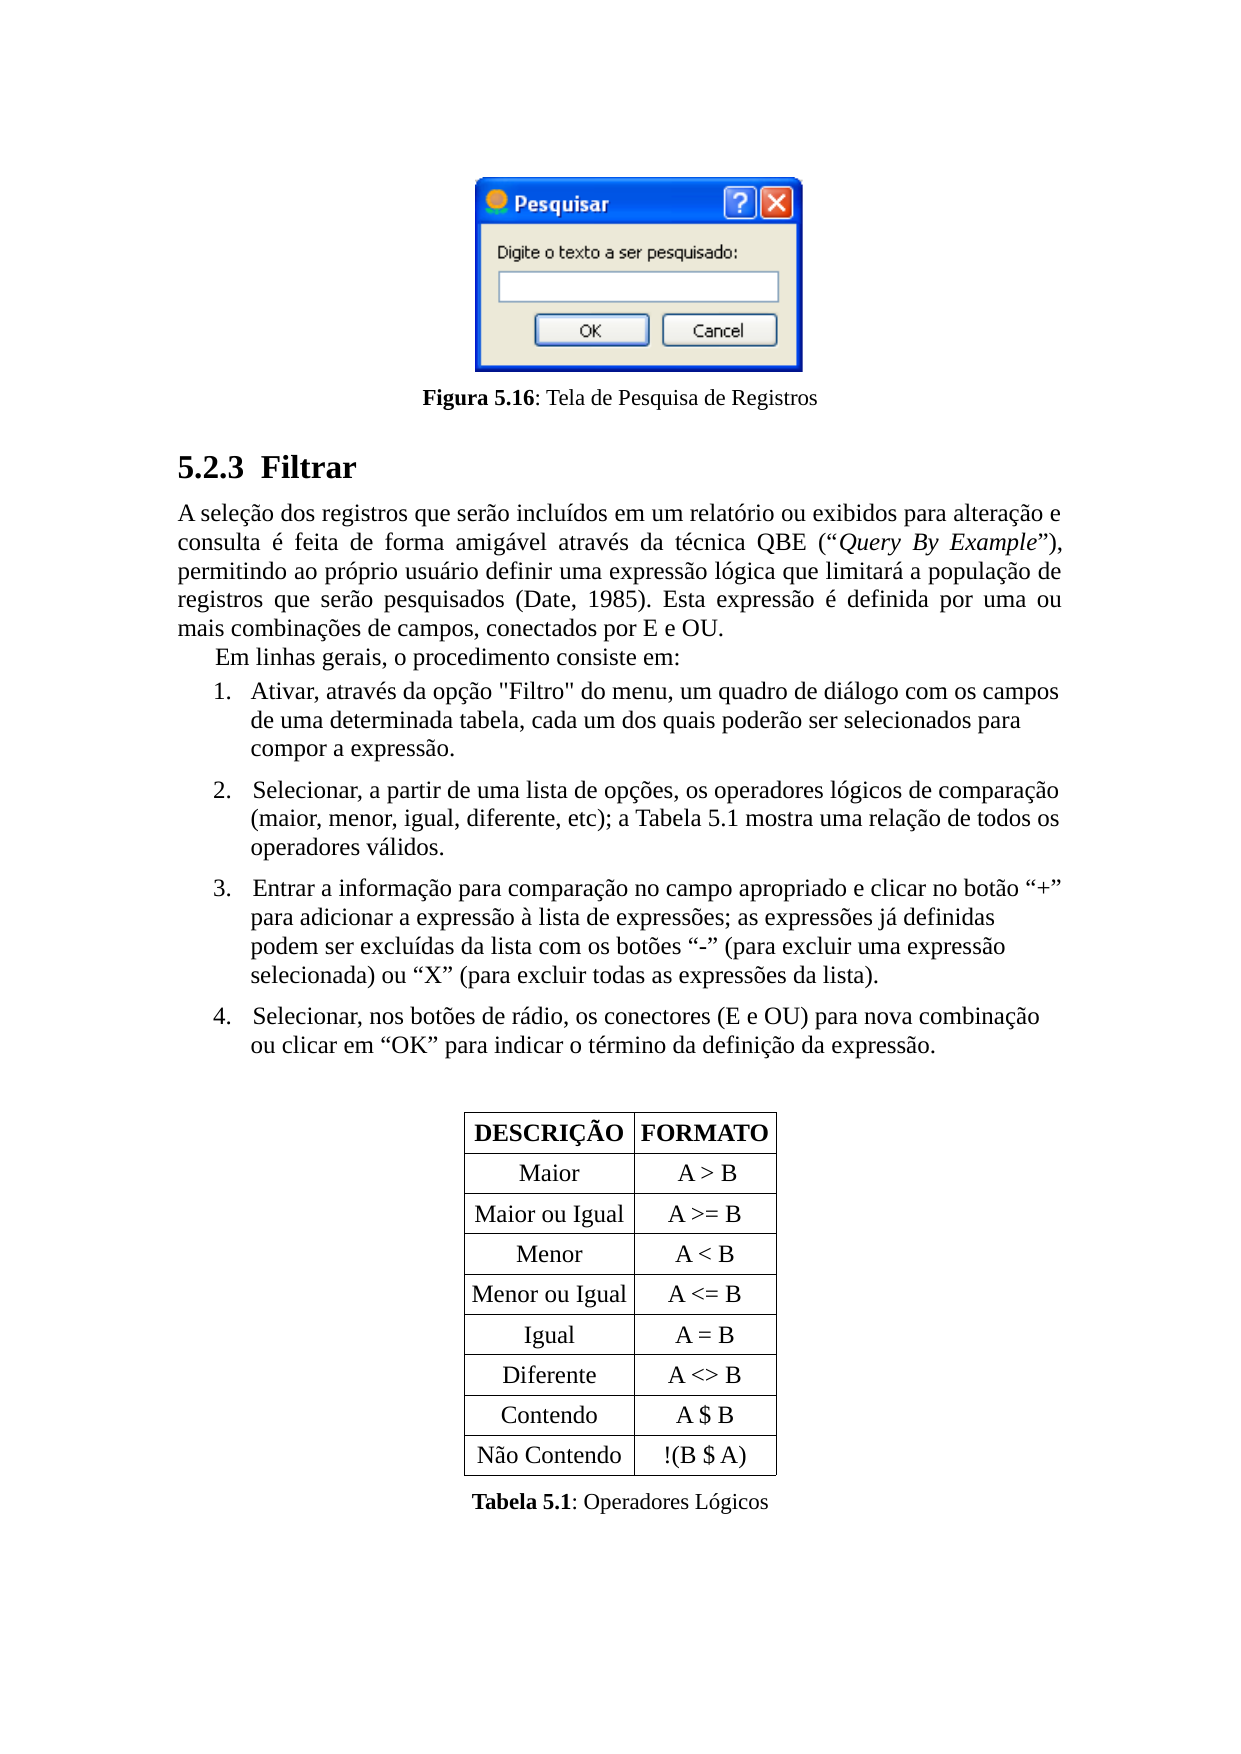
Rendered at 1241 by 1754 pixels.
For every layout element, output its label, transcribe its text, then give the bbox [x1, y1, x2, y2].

picture [475, 177, 803, 372]
list Entrar a informação para comparação no campo apropriado e clicar no botão “+” para adicionar a expressão à lista de expressões; as expressões já definidas podem ser excluídas da lista com os botões “-” (para excluir uma expressão selecionada) ou “X” (para excluir todas as expressões da lista). [213, 873, 1063, 988]
table_cell Não Contendo [465, 1436, 634, 1475]
table_cell A = B [635, 1315, 776, 1354]
list Selecionar, nos botões de rádio, os conectores (E e OU) para nova combinação ou clicar em “OK” para indicar o término da definição da expressão. [213, 1001, 1063, 1058]
table_cell A $ B [635, 1396, 776, 1435]
table_header DESCRIÇÃO [465, 1113, 634, 1153]
table_cell A <= B [635, 1275, 776, 1314]
table_cell A > B [635, 1154, 776, 1193]
table_cell Maior ou Igual [465, 1194, 634, 1233]
table_cell A <> B [635, 1355, 776, 1394]
subtitle 5.2.3 Filtrar [177, 447, 1063, 486]
list Selecionar, a partir de uma lista de opções, os operadores lógicos de comparação (maior, menor, igual, diferente, etc); a Tabela 5.1 mostra uma relação de todos os operadores válidos. [213, 775, 1063, 861]
text Figura 5.16: Tela de Pesquisa de Registros [177, 384, 1063, 410]
table_header FORMATO [635, 1113, 776, 1153]
table_cell A < B [635, 1234, 776, 1273]
table_cell Maior [465, 1154, 634, 1193]
table_cell A >= B [635, 1194, 776, 1233]
table_cell Menor ou Igual [465, 1275, 634, 1314]
text A seleção dos registros que serão incluídos em um relatório ou exibidos para alteração e consulta é feita de forma amigável através da técnica QBE (“Query By Example”), permitindo ao próprio usuário definir uma expressão lógica que limitará a população de registros que serão pesquisados (Date, 1985). Esta expressão é definida por uma ou mais combinações de campos, conectados por E e OU. [177, 498, 1063, 642]
table_cell Menor [465, 1234, 634, 1273]
text Tabela 5.1: Operadores Lógicos [177, 1488, 1063, 1514]
table_cell Diferente [465, 1355, 634, 1394]
list Ativar, através da opção "Filtro" do menu, um quadro de diálogo com os campos de uma determinada tabela, cada um dos quais poderão ser selecionados para compor a expressão. [213, 676, 1063, 762]
table_cell Igual [465, 1315, 634, 1354]
table_cell !(B $ A) [635, 1436, 776, 1475]
text Em linhas gerais, o procedimento consiste em: [177, 642, 1063, 671]
table_cell Contendo [465, 1396, 634, 1435]
